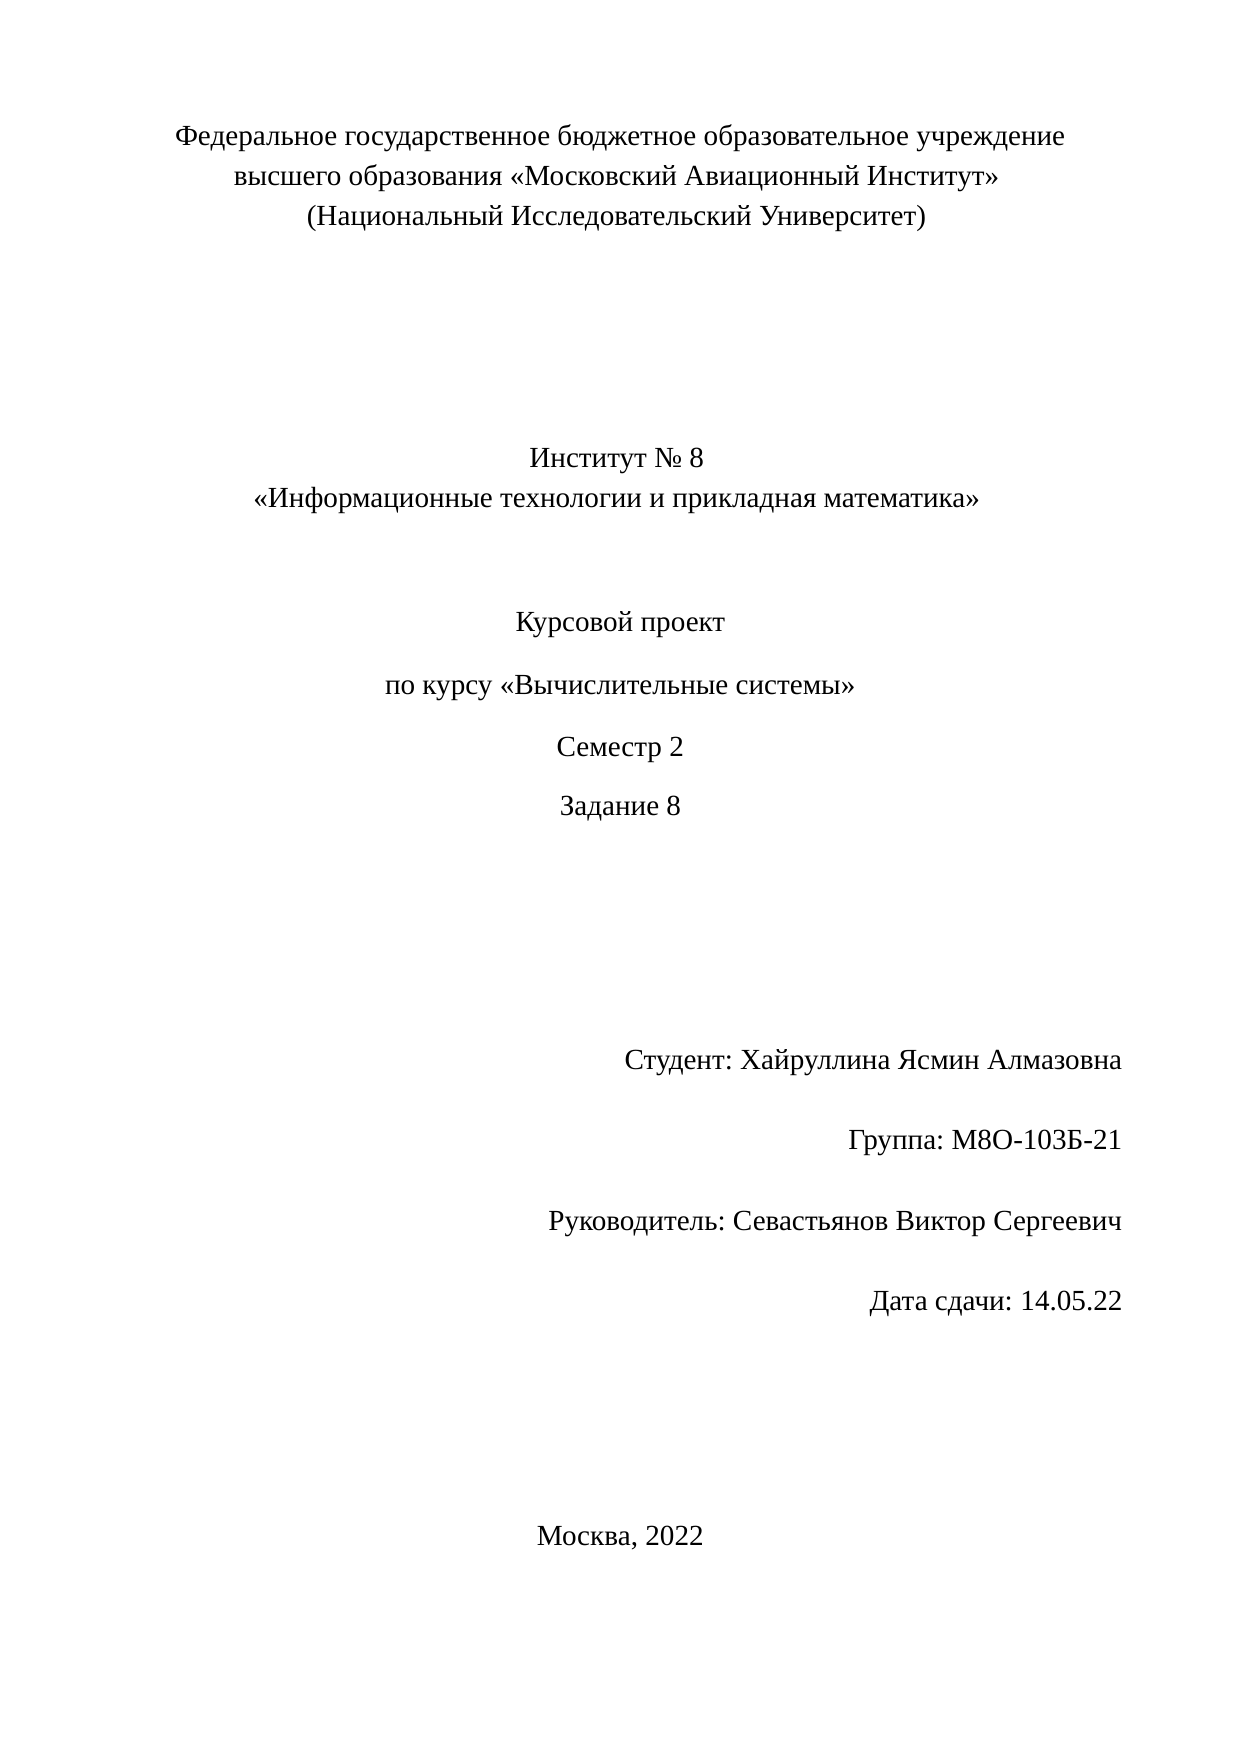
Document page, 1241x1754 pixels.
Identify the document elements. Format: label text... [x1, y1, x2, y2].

text Курсовой проект [118, 604, 1122, 638]
text Институт № 8 «Информационные технологии и прикладная математика» [118, 440, 1122, 513]
text Семестр 2 [118, 729, 1122, 763]
text Студент: Хайруллина Ясмин Алмазовна Группа: М8О-103Б-21 Руководитель: Севастьянов Виктор Сергеевич Дата сдачи: 14.05.22 [118, 1042, 1122, 1357]
text по курсу «Вычислительные системы» [118, 667, 1122, 701]
text Задание 8 [118, 788, 1122, 822]
text Москва, 2022 [118, 1518, 1122, 1551]
text Федеральное государственное бюджетное образовательное учреждение высшего образования «Московский Авиационный Институт» (Национальный Исследовательский Университет) [118, 118, 1122, 232]
